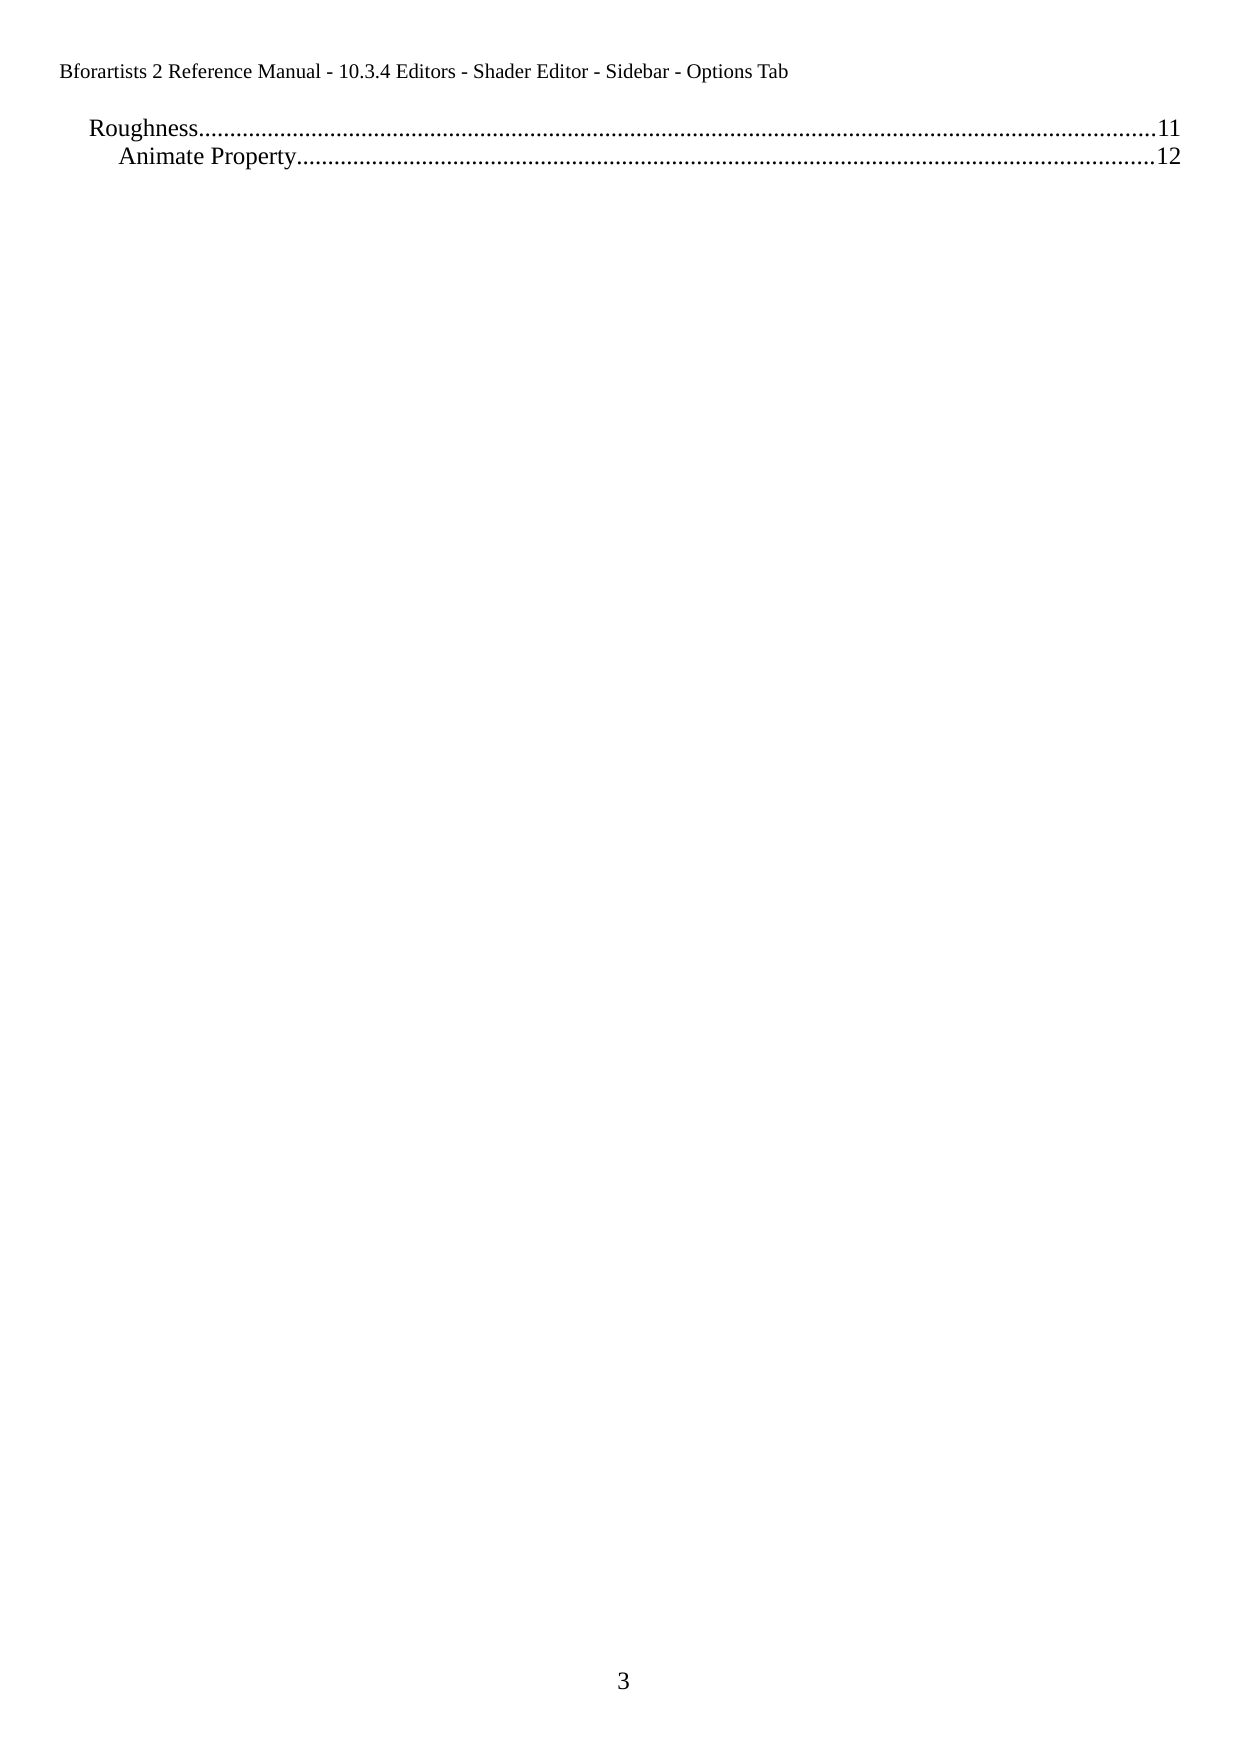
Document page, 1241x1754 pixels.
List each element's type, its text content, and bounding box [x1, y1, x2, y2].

text Animate Property 12 [118, 141, 1181, 170]
text Roughness 11 [88, 113, 1181, 141]
